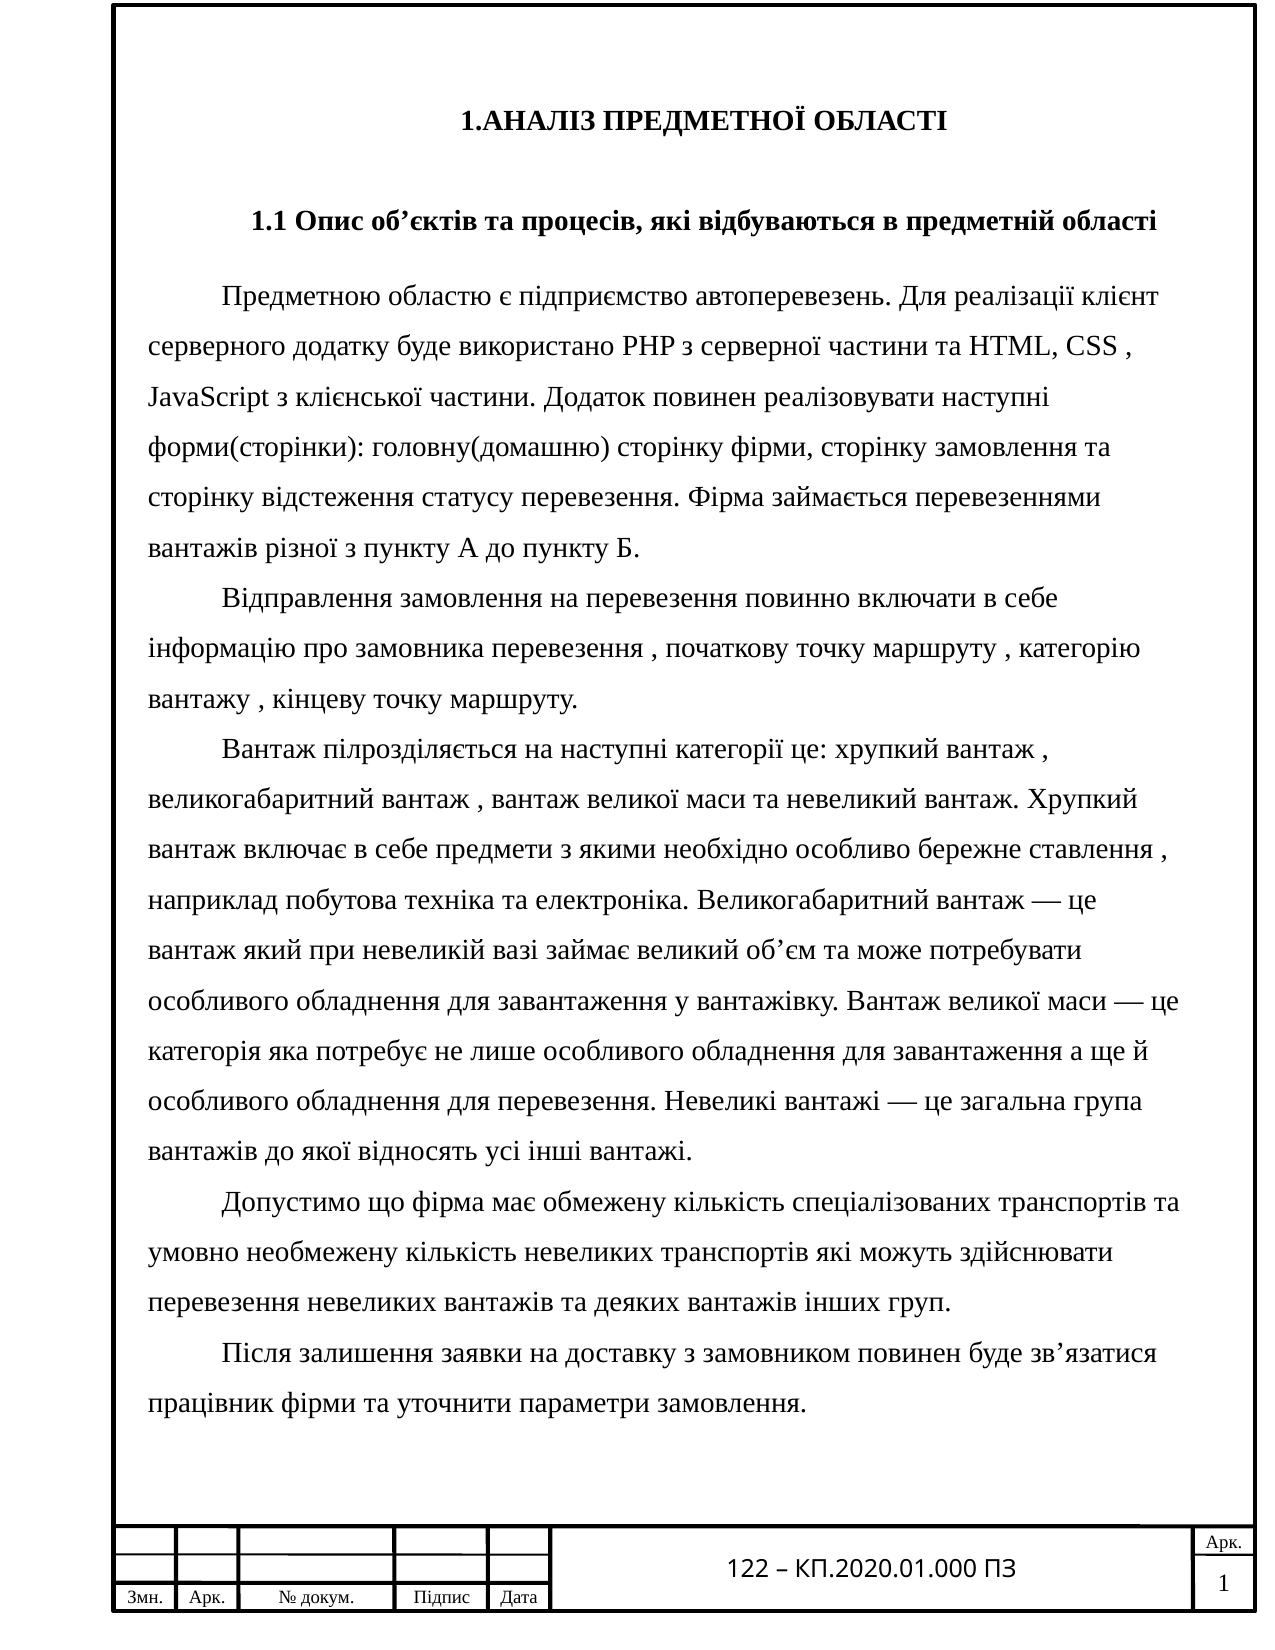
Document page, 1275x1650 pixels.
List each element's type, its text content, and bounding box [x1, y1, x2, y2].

text Після залишення заявки на доставку з замовником повинен буде зв’язатися працівник фірми та уточнити параметри замовлення. [148, 1335, 1186, 1419]
text 1.АНАЛІЗ ПРЕДМЕТНОЇ ОБЛАСТІ [148, 103, 1186, 136]
text Предметною областю є підприємство автоперевезень. Для реалізації клієнт серверного додатку буде використано PHP з серверної частини та HTML, CSS , JavaScript з клієнської частини. Додаток повинен реалізовувати наступні форми(сторінки): головну(домашню) сторінку фірми, сторінку замовлення та сторінку відстеження статусу перевезення. Фірма займається перевезеннями вантажів різної з пункту А до пункту Б. [148, 278, 1186, 563]
text 1.1 Опис об’єктів та процесів, які відбуваються в предметній області [148, 203, 1186, 237]
text Відправлення замовлення на перевезення повинно включати в себе інформацію про замовника перевезення , початкову точку маршруту , категорію вантажу , кінцеву точку маршруту. [148, 580, 1186, 714]
text Допустимо що фірма має обмежену кількість спеціалізованих транспортів та умовно необмежену кількість невеликих транспортів які можуть здійснювати перевезення невеликих вантажів та деяких вантажів інших груп. [148, 1184, 1186, 1318]
text Вантаж пілрозділяється на наступні категорії це: хрупкий вантаж , великогабаритний вантаж , вантаж великої маси та невеликий вантаж. Хрупкий вантаж включає в себе предмети з якими необхідно особливо бережне ставлення , наприклад побутова техніка та електроніка. Великогабаритний вантаж — це вантаж який при невеликій вазі займає великий об’єм та може потребувати особливого обладнення для завантаження у вантажівку. Вантаж великої маси — це категорія яка потребує не лише особливого обладнення для завантаження а ще й особливого обладнення для перевезення. Невеликі вантажі — це загальна група вантажів до якої відносять усі інші вантажі. [148, 731, 1186, 1167]
